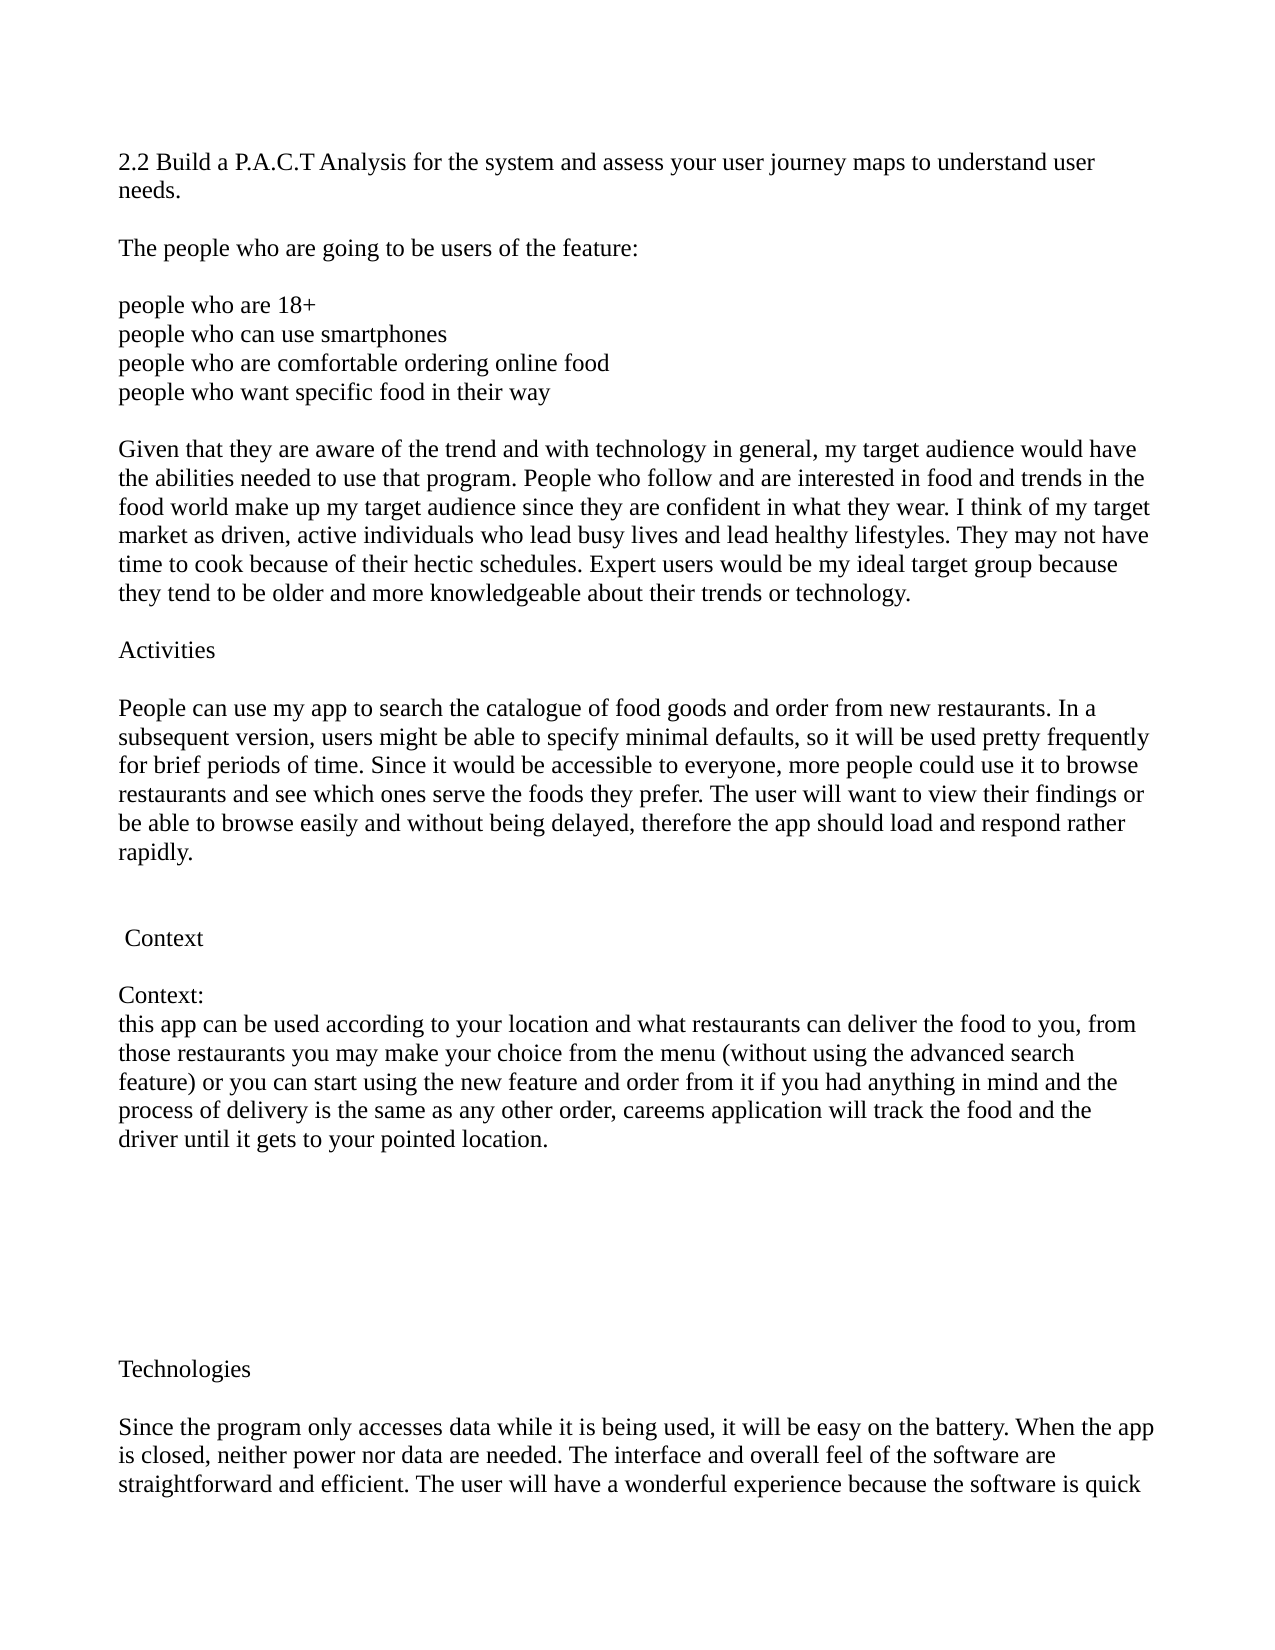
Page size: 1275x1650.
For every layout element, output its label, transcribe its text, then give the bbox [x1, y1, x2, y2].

text The people who are going to be users of the feature: [118, 233, 1157, 262]
text 2.2 Build a P.A.C.T Analysis for the system and assess your user journey maps to understand user needs. [118, 147, 1157, 204]
text Since the program only accesses data while it is being used, it will be easy on the battery. When the app is closed, neither power nor data are needed. The interface and overall feel of the software are straightforward and efficient. The user will have a wonderful experience because the software is quick [118, 1412, 1157, 1498]
text people who are comfortable ordering online food [118, 348, 1157, 377]
text people who are 18+ [118, 291, 1157, 319]
text Given that they are aware of the trend and with technology in general, my target audience would have the abilities needed to use that program. People who follow and are interested in food and trends in the food world make up my target audience since they are confident in what they wear. I think of my target market as driven, active individuals who lead busy lives and lead healthy lifestyles. They may not have time to cook because of their hectic schedules. Expert users would be my ideal target group because they tend to be older and more knowledgeable about their trends or technology. [118, 434, 1157, 607]
text people who want specific food in their way [118, 377, 1157, 406]
text Context: [118, 981, 1157, 1009]
text People can use my app to search the catalogue of food goods and order from new restaurants. In a subsequent version, users might be able to specify minimal defaults, so it will be used pretty frequently for brief periods of time. Since it would be accessible to everyone, more people could use it to browse restaurants and see which ones serve the foods they prefer. The user will want to view their findings or be able to browse easily and without being delayed, therefore the app should load and respond rather rapidly. [118, 693, 1157, 866]
text Activities [118, 636, 1157, 664]
text people who can use smartphones [118, 319, 1157, 348]
text Technologies [118, 1354, 1157, 1383]
text Context [118, 923, 1157, 952]
text this app can be used according to your location and what restaurants can deliver the food to you, from those restaurants you may make your choice from the menu (without using the advanced search feature) or you can start using the new feature and order from it if you had anything in mind and the process of delivery is the same as any other order, careems application will track the food and the driver until it gets to your pointed location. [118, 1009, 1157, 1153]
